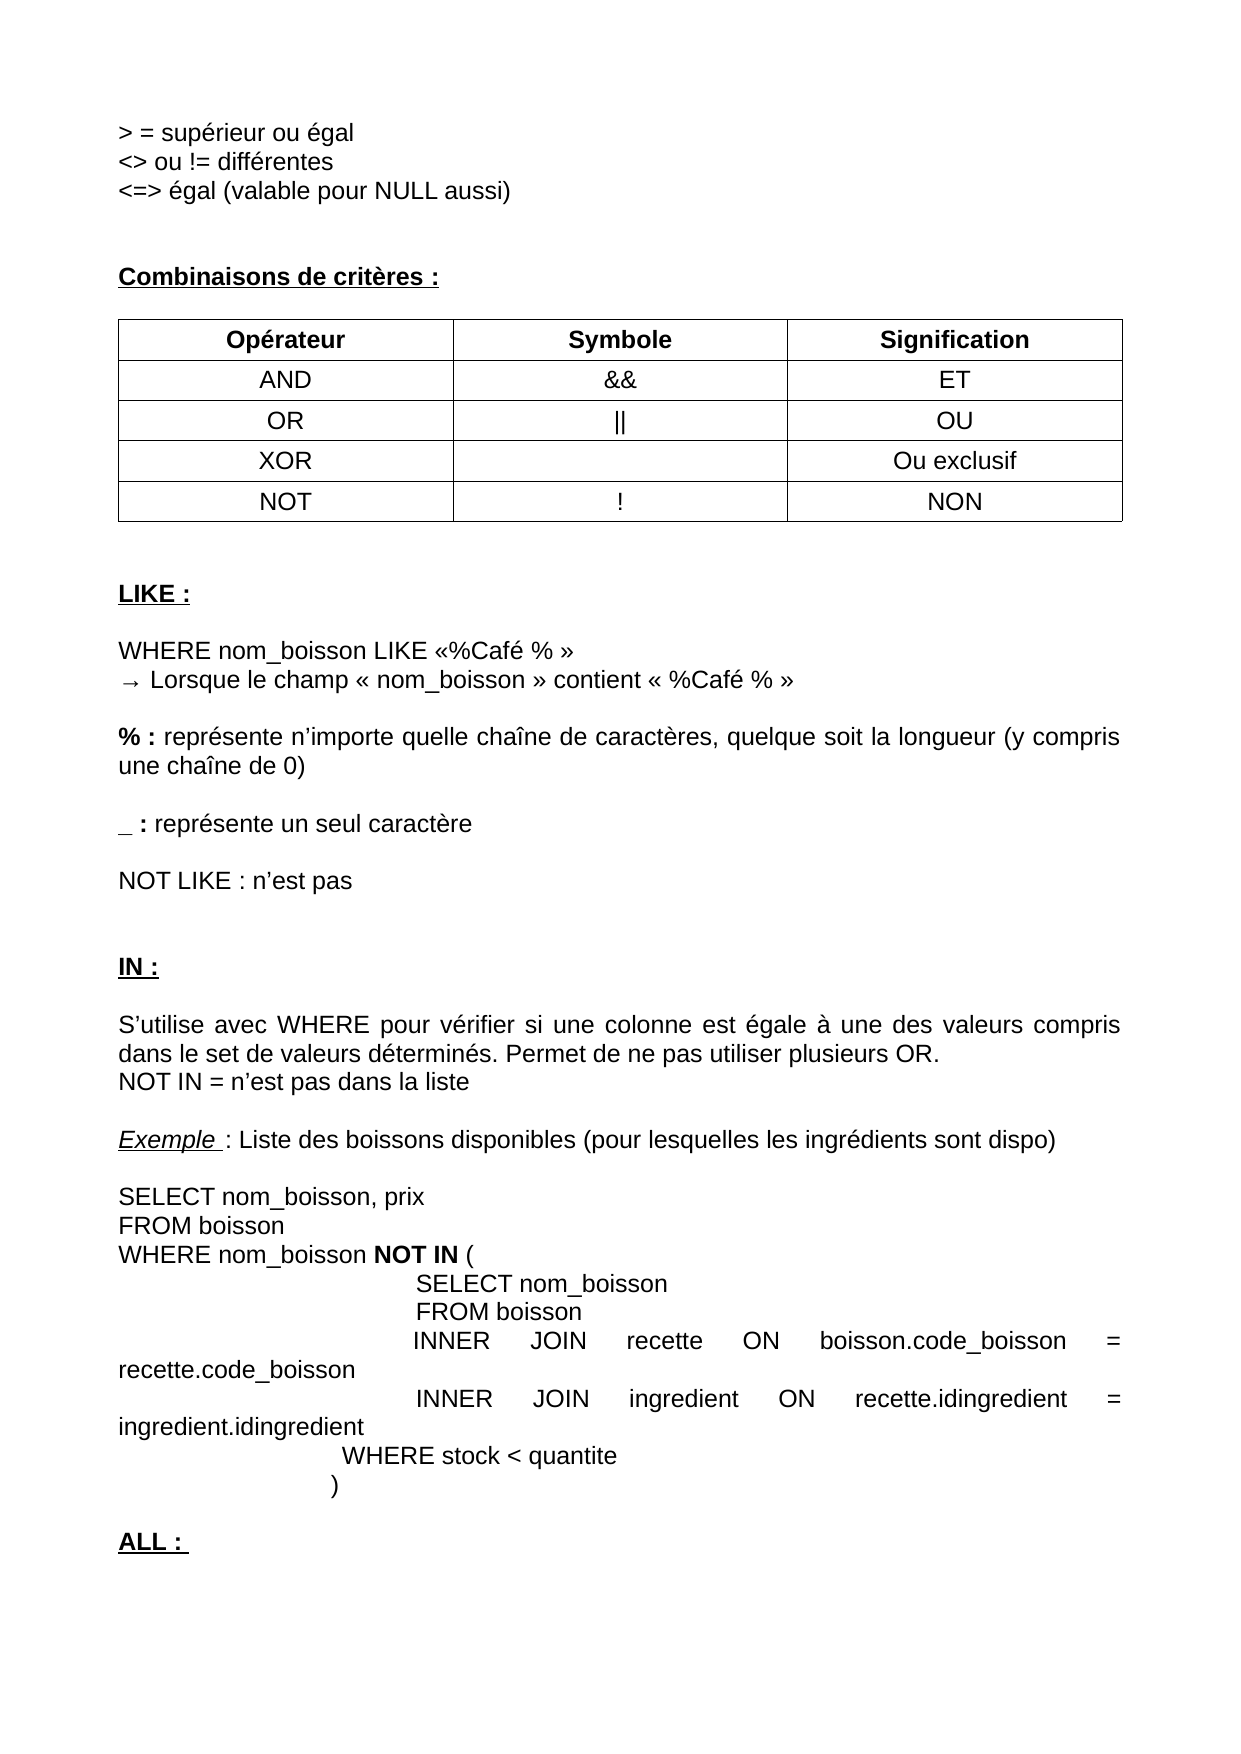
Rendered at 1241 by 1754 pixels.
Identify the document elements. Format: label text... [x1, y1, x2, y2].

table_cell NON [788, 482, 1122, 521]
text NOT IN = n’est pas dans la liste [118, 1067, 1122, 1096]
text WHERE stock < quantite [118, 1441, 1122, 1470]
table_cell || [454, 401, 787, 440]
text FROM boisson [118, 1297, 1122, 1326]
text INNER JOIN recette ON boisson.code_boisson = recette.code_boisson [118, 1326, 1122, 1383]
table_cell [454, 441, 787, 481]
text % : représente n’importe quelle chaîne de caractères, quelque soit la longueur (y compris une chaîne de 0) [118, 722, 1122, 780]
table_header Opérateur [119, 320, 453, 360]
text Combinaisons de critères : [118, 262, 1122, 291]
text NOT LIKE : n’est pas [118, 866, 1122, 895]
table_header Signification [788, 320, 1122, 360]
table_cell AND [119, 361, 453, 400]
text <> ou != différentes [118, 147, 1122, 176]
text IN : [118, 952, 1122, 981]
table_cell NOT [119, 482, 453, 521]
text ALL : [118, 1527, 1122, 1556]
text WHERE nom_boisson NOT IN ( [118, 1240, 1122, 1268]
text → Lorsque le champ « nom_boisson » contient « %Café % » [118, 665, 1122, 693]
text <=> égal (valable pour NULL aussi) [118, 176, 1122, 204]
table_cell XOR [119, 441, 453, 481]
table_cell && [454, 361, 787, 400]
text WHERE nom_boisson LIKE «%Café % » [118, 636, 1122, 665]
text S’utilise avec WHERE pour vérifier si une colonne est égale à une des valeurs compris dans le set de valeurs déterminés. Permet de ne pas utiliser plusieurs OR. [118, 1010, 1122, 1067]
table_cell Ou exclusif [788, 441, 1122, 481]
table_cell ET [788, 361, 1122, 400]
text INNER JOIN ingredient ON recette.idingredient = ingredient.idingredient [118, 1383, 1122, 1441]
text _ : représente un seul caractère [118, 808, 1122, 837]
text FROM boisson [118, 1211, 1122, 1240]
text Exemple : Liste des boissons disponibles (pour lesquelles les ingrédients sont dispo) [118, 1125, 1122, 1153]
text LIKE : [118, 578, 1122, 607]
text ) [118, 1470, 1122, 1498]
text SELECT nom_boisson, prix [118, 1182, 1122, 1211]
table_cell OR [119, 401, 453, 440]
text > = supérieur ou égal [118, 118, 1122, 147]
table_cell ! [454, 482, 787, 521]
text SELECT nom_boisson [118, 1268, 1122, 1297]
table_header Symbole [454, 320, 787, 360]
table_cell OU [788, 401, 1122, 440]
